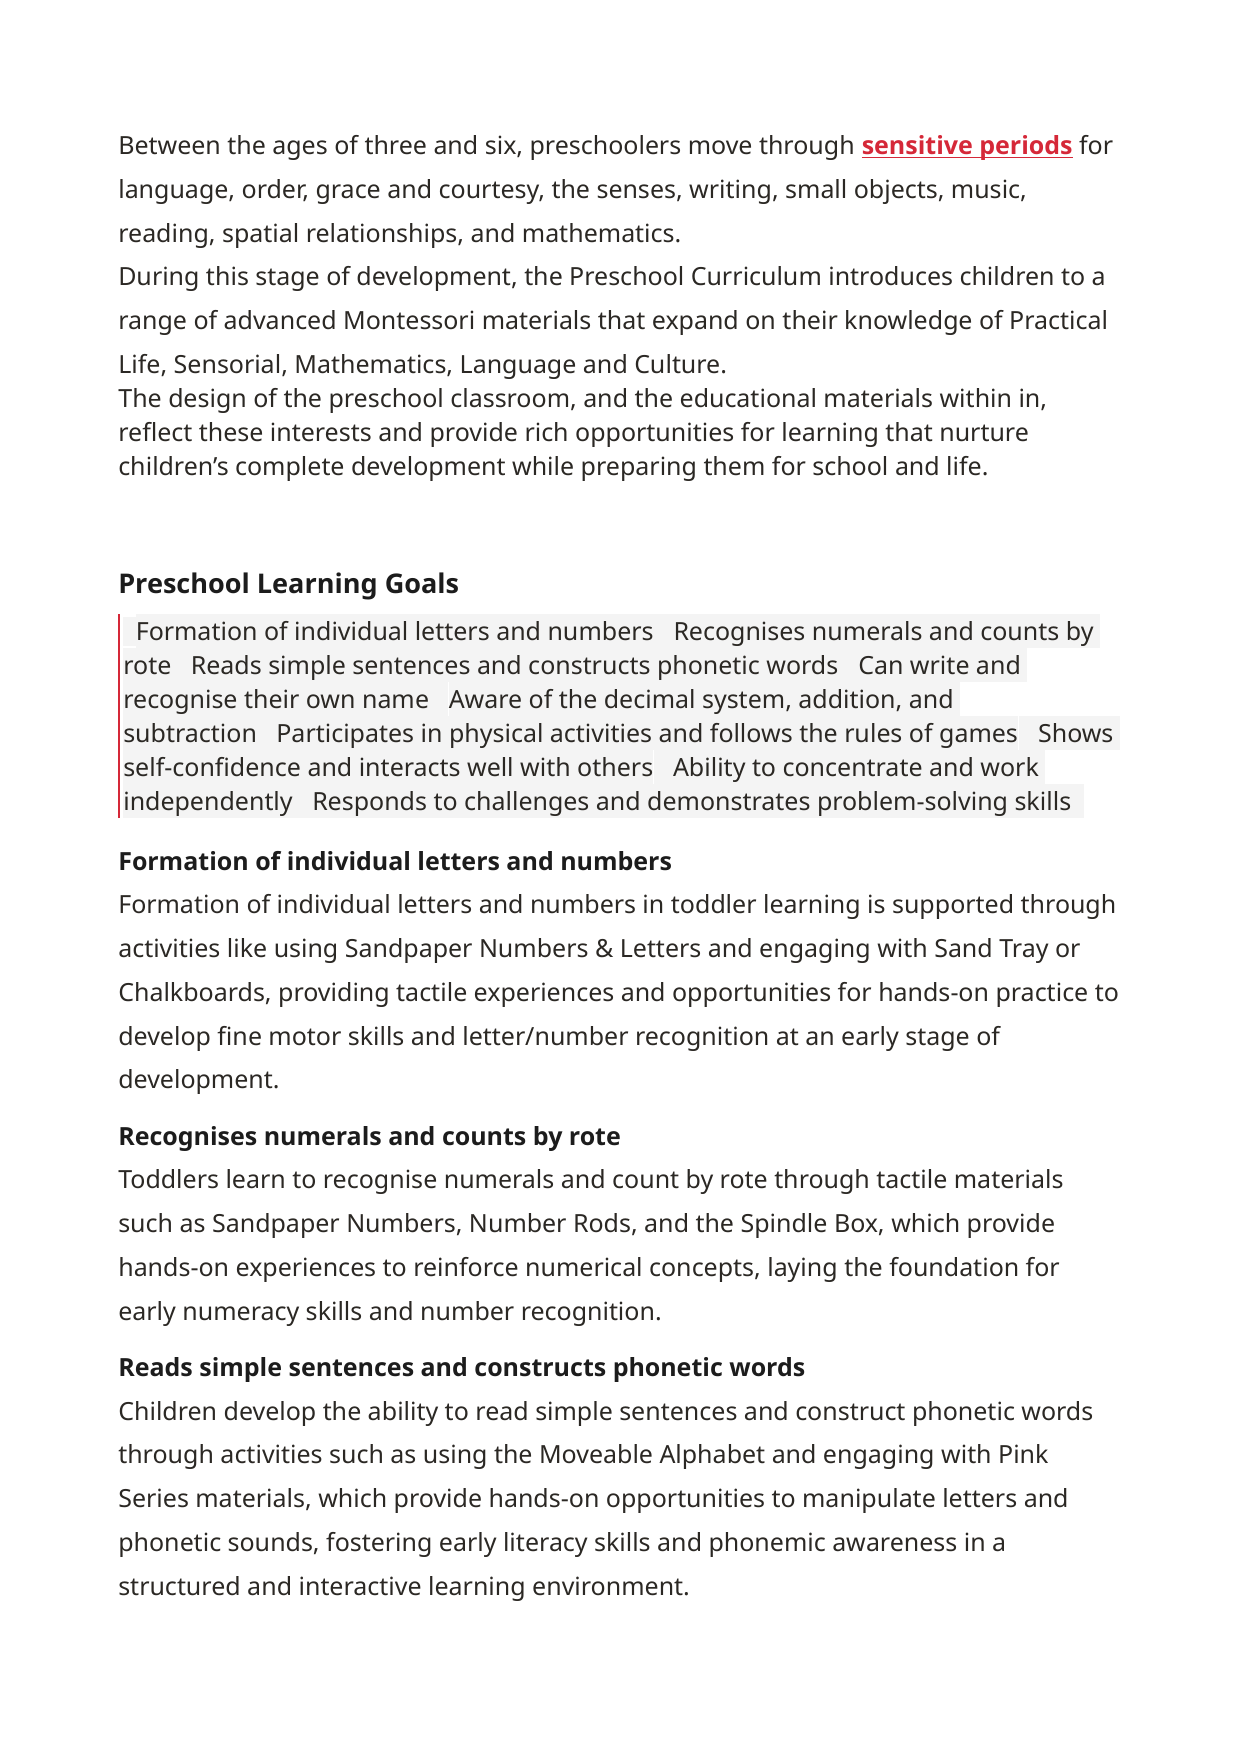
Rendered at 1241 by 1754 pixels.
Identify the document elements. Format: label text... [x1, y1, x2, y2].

subtitle Preschool Learning Goals [118, 564, 1122, 601]
text Between the ages of three and six, preschoolers move through sensitive periods for language, order, grace and courtesy, the senses, writing, small objects, music, reading, spatial relationships, and mathematics. [118, 118, 1122, 249]
text Recognises numerals and counts by rote Toddlers learn to recognise numerals and count by rote through tactile materials such as Sandpaper Numbers, Number Rods, and the Spindle Box, which provide hands-on experiences to reinforce numerical concepts, laying the foundation for early numeracy skills and number recognition. [118, 1109, 1122, 1327]
text Formation of individual letters and numbers in toddler learning is supported through activities like using Sandpaper Numbers & Letters and engaging with Sand Tray or Chalkboards, providing tactile experiences and opportunities for hands-on practice to develop fine motor skills and letter/number recognition at an early stage of development. [118, 877, 1122, 1096]
text During this stage of development, the Preschool Curriculum introduces children to a range of advanced Montessori materials that expand on their knowledge of Practical Life, Sensorial, Mathematics, Language and Culture. [118, 249, 1122, 381]
text Formation of individual letters and numbers Recognises numerals and counts by rote Reads simple sentences and constructs phonetic words Can write and recognise their own name Aware of the decimal system, addition, and subtraction Participates in physical activities and follows the rules of games Shows self-confidence and interacts well with others Ability to concentrate and work independently Responds to challenges and demonstrates problem-solving skills [120, 614, 1122, 818]
text The design of the preschool classroom, and the educational materials within in, reflect these interests and provide rich opportunities for learning that nurture children’s complete development while preparing them for school and life. [118, 381, 1122, 483]
subtitle Formation of individual letters and numbers [118, 831, 1122, 877]
text Reads simple sentences and constructs phonetic words Children develop the ability to read simple sentences and construct phonetic words through activities such as using the Moveable Alphabet and engaging with Pink Series materials, which provide hands-on opportunities to manipulate letters and phonetic sounds, fostering early literacy skills and phonemic awareness in a structured and interactive learning environment. [118, 1340, 1122, 1602]
